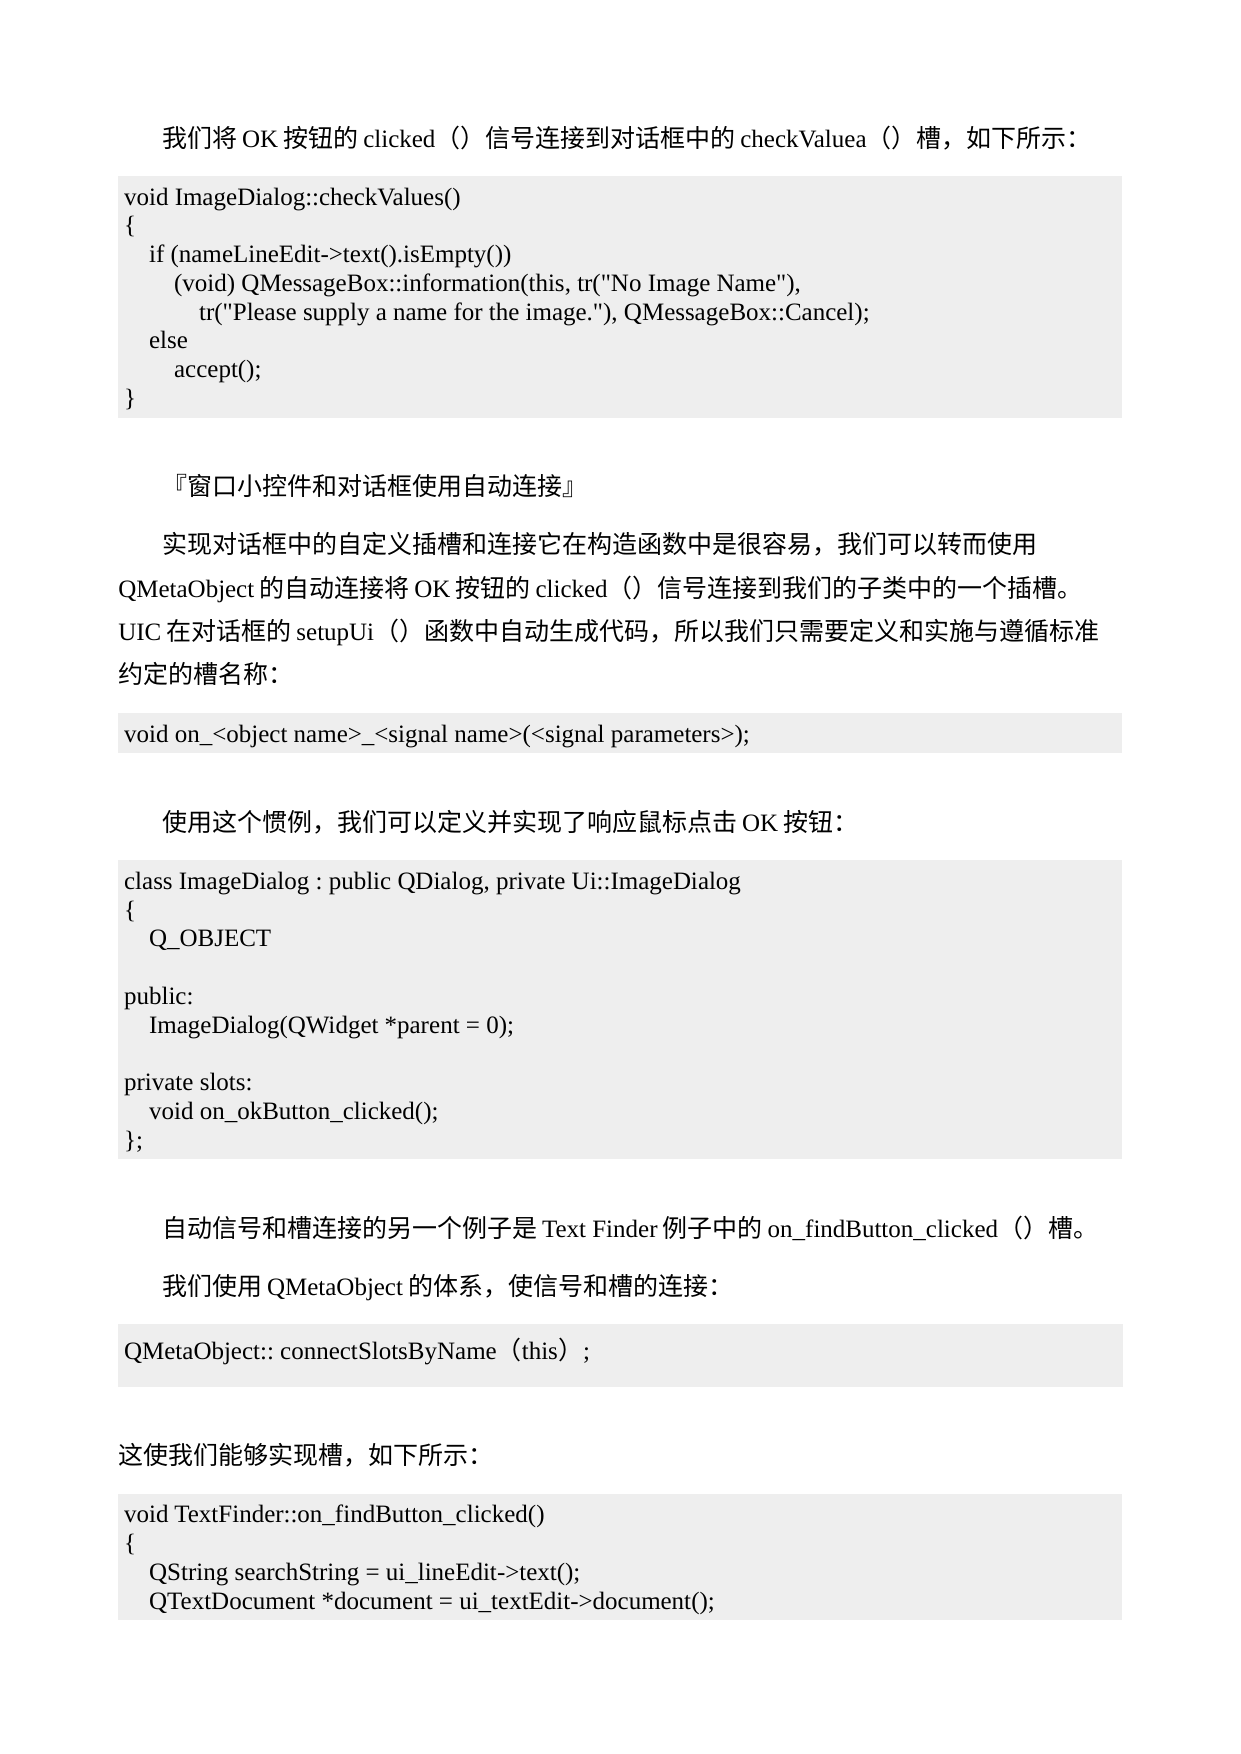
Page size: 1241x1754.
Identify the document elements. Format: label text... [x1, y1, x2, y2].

table_header void TextFinder::on_findButton_clicked() { QString searchString = ui_lineEdit->text(); QTextDocument *document = ui_textEdit->document(); [118, 1494, 1122, 1620]
text 我们使用QMetaObject的体系，使信号和槽的连接： [118, 1266, 1122, 1303]
text 『窗口小控件和对话框使用自动连接』 [118, 467, 1122, 503]
table_header void ImageDialog::checkValues() { if (nameLineEdit->text().isEmpty()) (void) QMessageBox::information(this, tr("No Image Name"), tr("Please supply a name for the image."), QMessageBox::Cancel); else accept(); } [118, 176, 1122, 418]
table_header void on_<object name>_<signal name>(<signal parameters>); [118, 713, 1122, 753]
text 使用这个惯例，我们可以定义并实现了响应鼠标点击OK按钮： [118, 802, 1122, 838]
table_header QMetaObject:: connectSlotsByName（this）; [118, 1324, 1123, 1387]
text 这使我们能够实现槽，如下所示： [118, 1436, 1122, 1472]
text 自动信号和槽连接的另一个例子是Text Finder例子中的on_findButton_clicked（）槽。 [118, 1208, 1122, 1244]
text 我们将OK按钮的clicked（）信号连接到对话框中的checkValuea（）槽，如下所示： [118, 118, 1122, 154]
table_header class ImageDialog : public QDialog, private Ui::ImageDialog { Q_OBJECT public: ImageDialog(QWidget *parent = 0); private slots: void on_okButton_clicked(); }; [118, 860, 1122, 1159]
text 实现对话框中的自定义插槽和连接它在构造函数中是很容易，我们可以转而使用QMetaObject的自动连接将OK按钮的clicked（）信号连接到我们的子类中的一个插槽。 UIC在对话框的setupUi（）函数中自动生成代码，所以我们只需要定义和实施与遵循标准约定的槽名称： [118, 525, 1122, 691]
